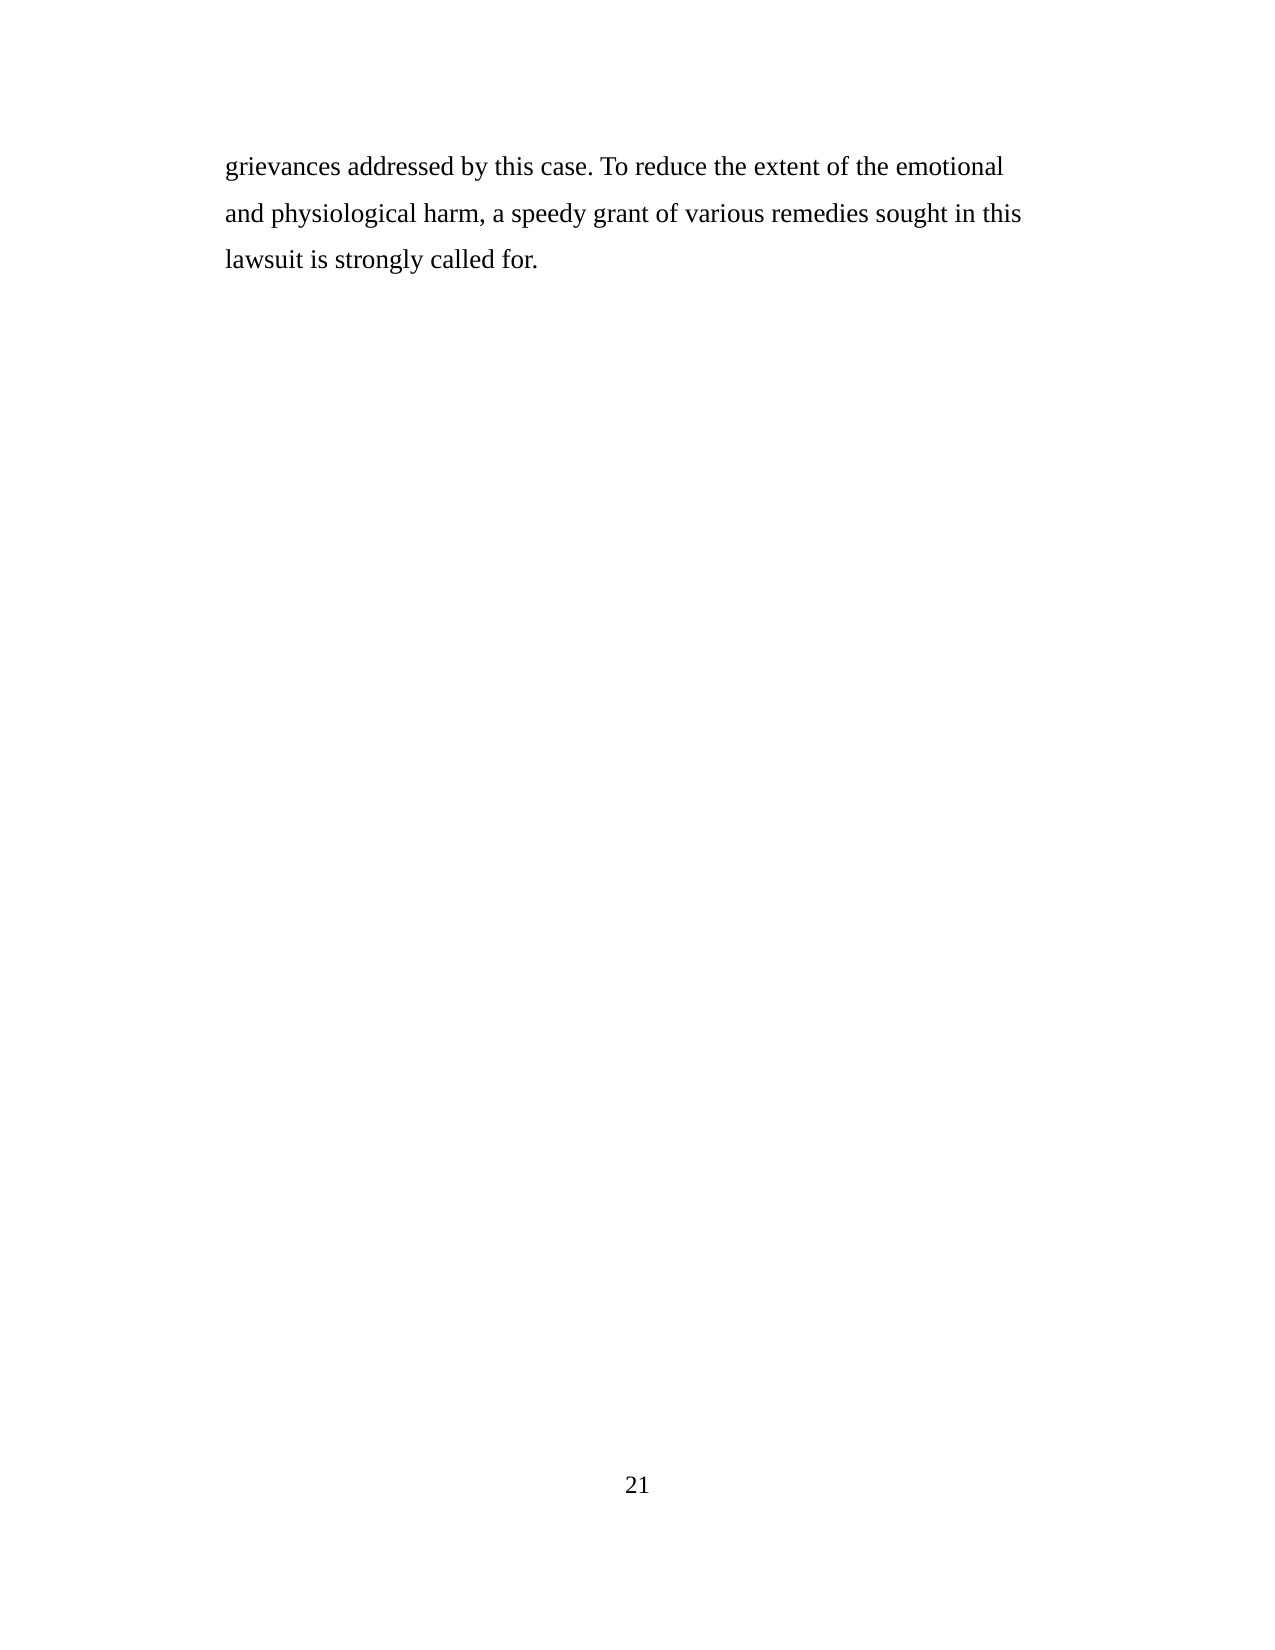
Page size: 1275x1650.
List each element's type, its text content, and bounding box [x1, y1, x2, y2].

text grievances addressed by this case. To reduce the extent of the emotional and physiological harm, a speedy grant of various remedies sought in this lawsuit is strongly called for. [225, 150, 1050, 274]
